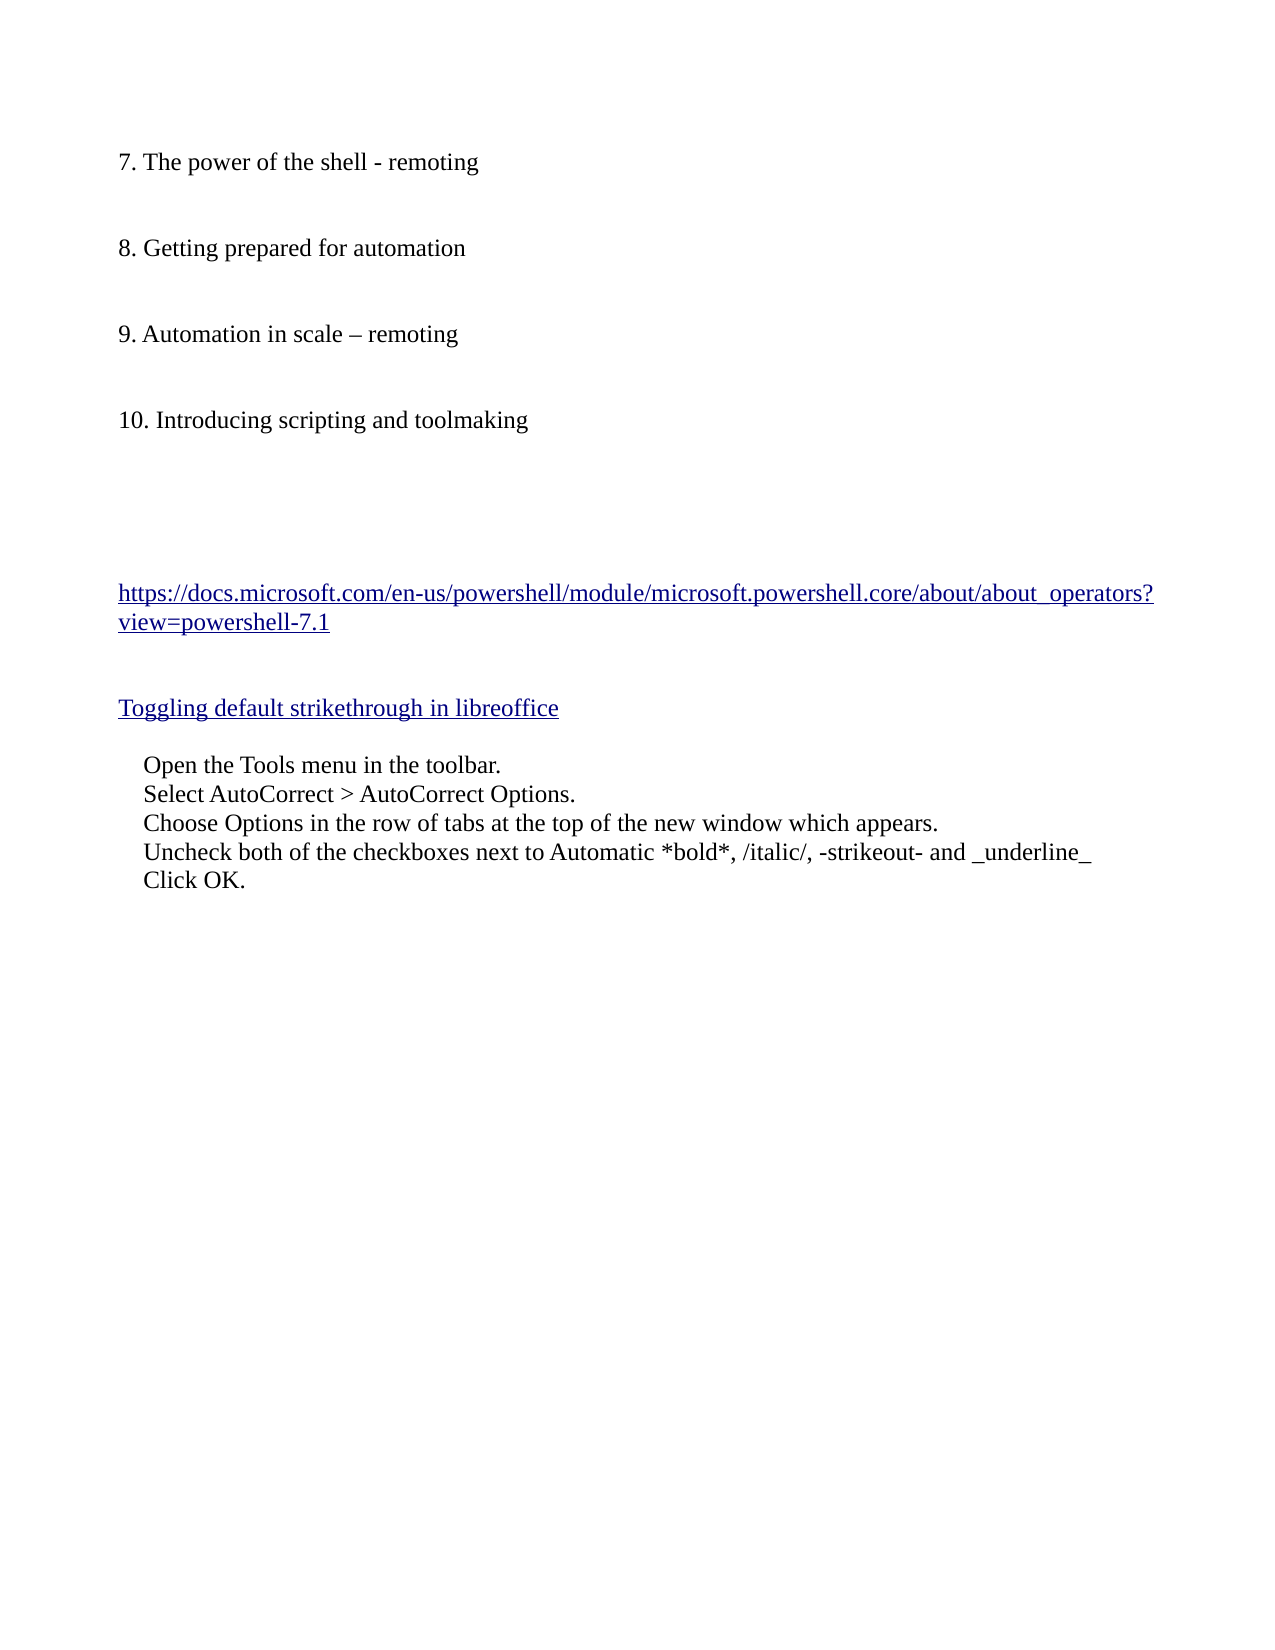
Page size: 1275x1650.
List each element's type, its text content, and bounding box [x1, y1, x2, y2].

text 10. Introducing scripting and toolmaking [118, 406, 1157, 434]
text https://docs.microsoft.com/en-us/powershell/module/microsoft.powershell.core/about/about_operators?view=powershell-7.1 [118, 578, 1157, 636]
text 9. Automation in scale – remoting [118, 319, 1157, 348]
text 8. Getting prepared for automation [118, 233, 1157, 262]
text Uncheck both of the checkboxes next to Automatic *bold*, /italic/, -strikeout- and _underline_ [118, 837, 1157, 866]
text Open the Tools menu in the toolbar. [118, 751, 1157, 779]
text Choose Options in the row of tabs at the top of the new window which appears. [118, 808, 1157, 837]
text 7. The power of the shell - remoting [118, 147, 1157, 176]
text Toggling default strikethrough in libreoffice [118, 693, 1157, 722]
text Click OK. [118, 866, 1157, 894]
text Select AutoCorrect > AutoCorrect Options. [118, 779, 1157, 808]
